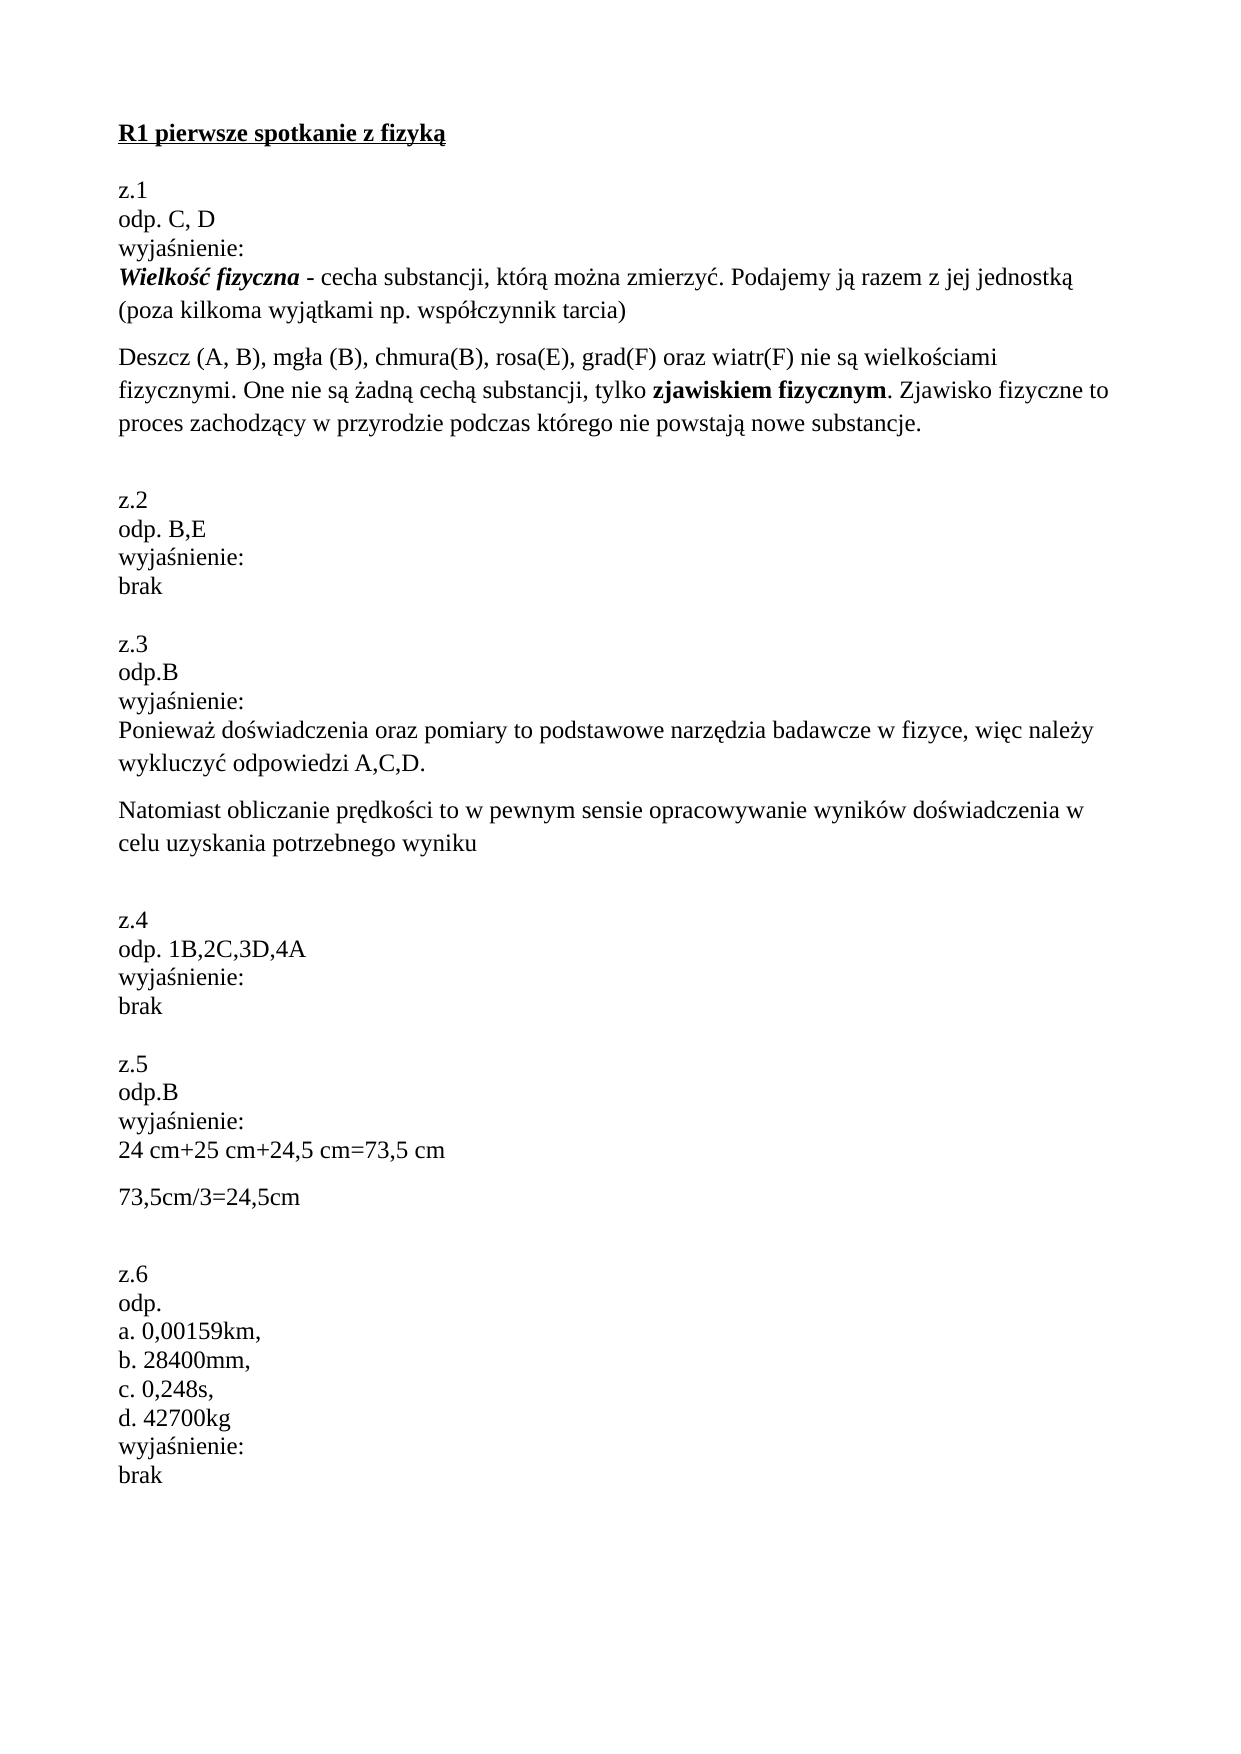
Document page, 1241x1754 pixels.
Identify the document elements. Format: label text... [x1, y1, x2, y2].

text wyjaśnienie: [118, 686, 1122, 715]
text a. 0,00159km, [118, 1316, 1122, 1345]
text wyjaśnienie: [118, 1106, 1122, 1135]
text z.4 [118, 905, 1122, 934]
text z.2 [118, 485, 1122, 514]
text brak [118, 571, 1122, 600]
text z.6 [118, 1259, 1122, 1288]
text odp. [118, 1288, 1122, 1316]
text odp.B [118, 657, 1122, 686]
text wyjaśnienie: [118, 1431, 1122, 1460]
text 24 cm+25 cm+24,5 cm=73,5 cm [118, 1135, 1122, 1164]
text wyjaśnienie: [118, 542, 1122, 571]
text odp.B [118, 1077, 1122, 1106]
text odp. B,E [118, 514, 1122, 542]
text z.1 [118, 176, 1122, 204]
text Wielkość fizyczna - cecha substancji, którą można zmierzyć. Podajemy ją razem z jej jednostką (poza kilkoma wyjątkami np. współczynnik tarcia) [118, 262, 1122, 324]
text 73,5cm/3=24,5cm [118, 1182, 1122, 1211]
text odp. 1B,2C,3D,4A [118, 934, 1122, 962]
text z.5 [118, 1049, 1122, 1077]
text d. 42700kg [118, 1403, 1122, 1431]
text R1 pierwsze spotkanie z fizyką [118, 118, 1122, 147]
text brak [118, 1460, 1122, 1489]
text Ponieważ doświadczenia oraz pomiary to podstawowe narzędzia badawcze w fizyce, więc należy wykluczyć odpowiedzi A,C,D. [118, 715, 1122, 777]
text wyjaśnienie: [118, 962, 1122, 991]
text z.3 [118, 629, 1122, 657]
text c. 0,248s, [118, 1374, 1122, 1403]
text wyjaśnienie: [118, 233, 1122, 262]
text odp. C, D [118, 204, 1122, 233]
text brak [118, 991, 1122, 1020]
text Natomiast obliczanie prędkości to w pewnym sensie opracowywanie wyników doświadczenia w celu uzyskania potrzebnego wyniku [118, 796, 1122, 857]
text b. 28400mm, [118, 1345, 1122, 1374]
text Deszcz (A, B), mgła (B), chmura(B), rosa(E), grad(F) oraz wiatr(F) nie są wielkościami fizycznymi. One nie są żadną cechą substancji, tylko zjawiskiem fizycznym. Zjawisko fizyczne to proces zachodzący w przyrodzie podczas którego nie powstają nowe substancje. [118, 342, 1122, 437]
